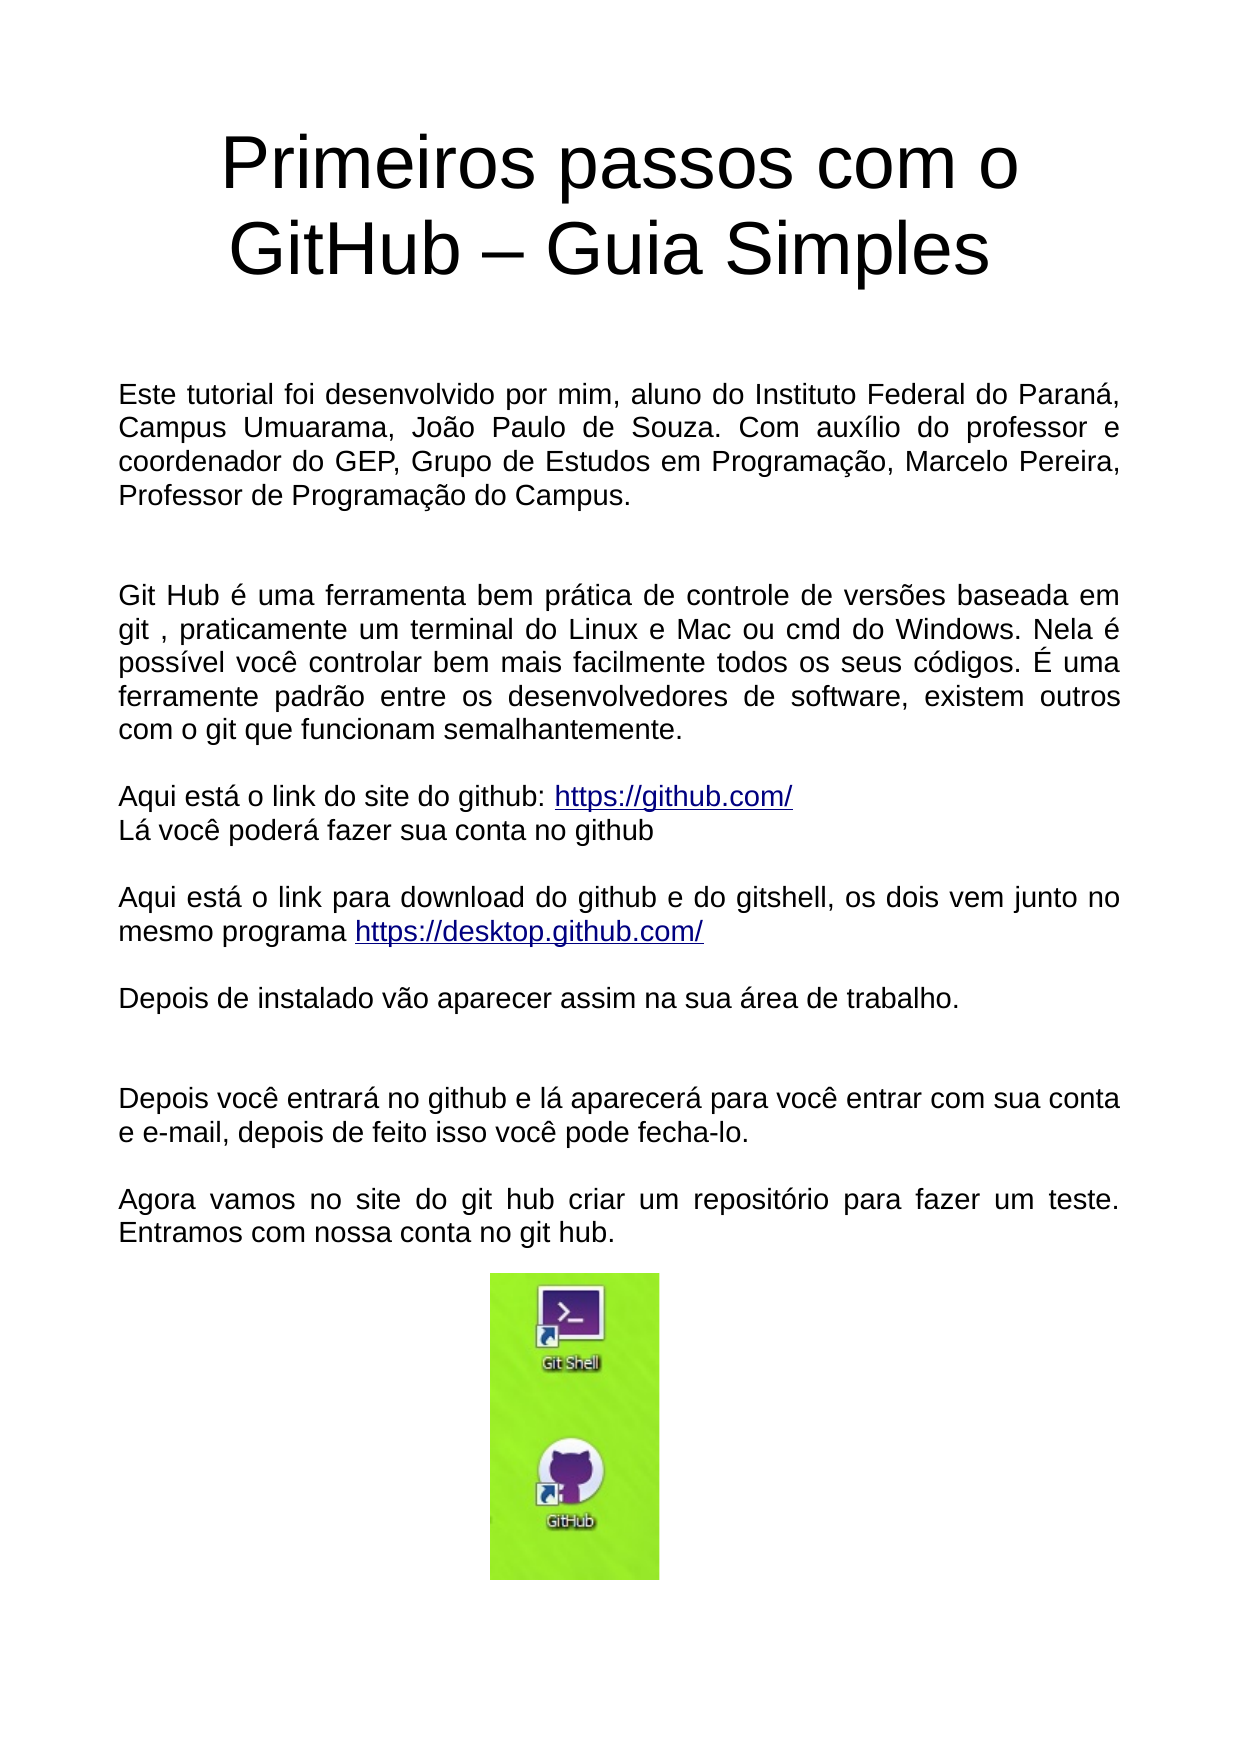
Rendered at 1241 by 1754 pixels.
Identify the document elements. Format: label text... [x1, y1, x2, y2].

text Depois de instalado vão aparecer assim na sua área de trabalho. [118, 981, 1122, 1014]
text Git Hub é uma ferramenta bem prática de controle de versões baseada em git , praticamente um terminal do Linux e Mac ou cmd do Windows. Nela é possível você controlar bem mais facilmente todos os seus códigos. É uma ferramente padrão entre os desenvolvedores de software, existem outros com o git que funcionam semalhantemente. [118, 578, 1122, 746]
text Primeiros passos com o GitHub – Guia Simples [118, 118, 1122, 291]
text Aqui está o link do site do github: https://github.com/ [118, 779, 1122, 813]
text Depois você entrará no github e lá aparecerá para você entrar com sua conta e e-mail, depois de feito isso você pode fecha-lo. [118, 1081, 1122, 1148]
text Lá você poderá fazer sua conta no github [118, 813, 1122, 846]
text Aqui está o link para download do github e do gitshell, os dois vem junto no mesmo programa https://desktop.github.com/ [118, 880, 1122, 947]
picture [490, 1273, 660, 1580]
text Agora vamos no site do git hub criar um repositório para fazer um teste. Entramos com nossa conta no git hub. [118, 1182, 1122, 1249]
text Este tutorial foi desenvolvido por mim, aluno do Instituto Federal do Paraná, Campus Umuarama, João Paulo de Souza. Com auxílio do professor e coordenador do GEP, Grupo de Estudos em Programação, Marcelo Pereira, Professor de Programação do Campus. [118, 377, 1122, 511]
